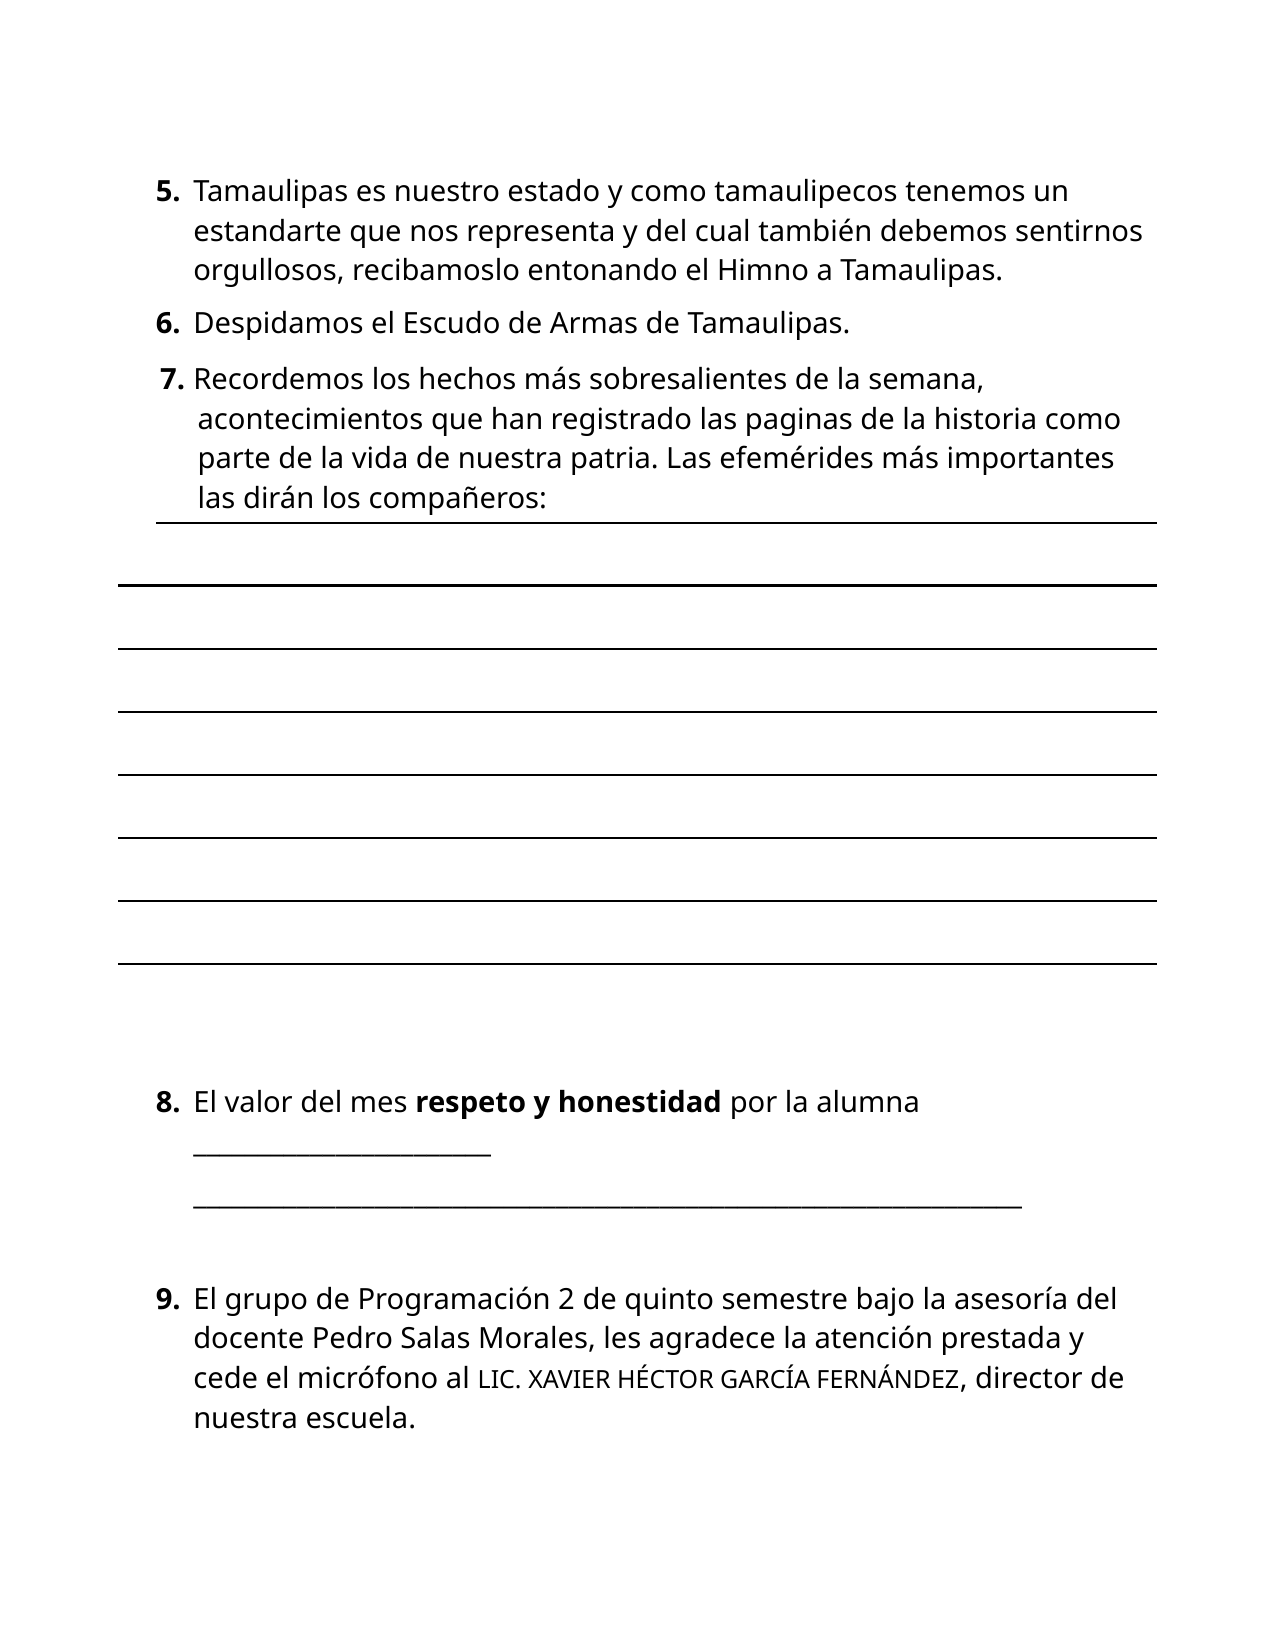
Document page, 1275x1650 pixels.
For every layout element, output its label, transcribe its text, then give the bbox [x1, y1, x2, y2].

list El valor del mes respeto y honestidad por la alumna _______________________ [156, 1082, 1157, 1161]
list El grupo de Programación 2 de quinto semestre bajo la asesoría del docente Pedro Salas Morales, les agradece la atención prestada y cede el micrófono al LIC. XAVIER HÉCTOR GARCÍA FERNÁNDEZ, director de nuestra escuela. [156, 1278, 1157, 1437]
list Tamaulipas es nuestro estado y como tamaulipecos tenemos un estandarte que nos representa y del cual también debemos sentirnos orgullosos, recibamoslo entonando el Himno a Tamaulipas. [156, 170, 1157, 289]
list ________________________________________________________________ [156, 1173, 1157, 1213]
list Recordemos los hechos más sobresalientes de la semana, acontecimientos que han registrado las paginas de la historia como parte de la vida de nuestra patria. Las efemérides más importantes las dirán los compañeros: [156, 354, 1157, 522]
list Despidamos el Escudo de Armas de Tamaulipas. [156, 302, 1157, 342]
